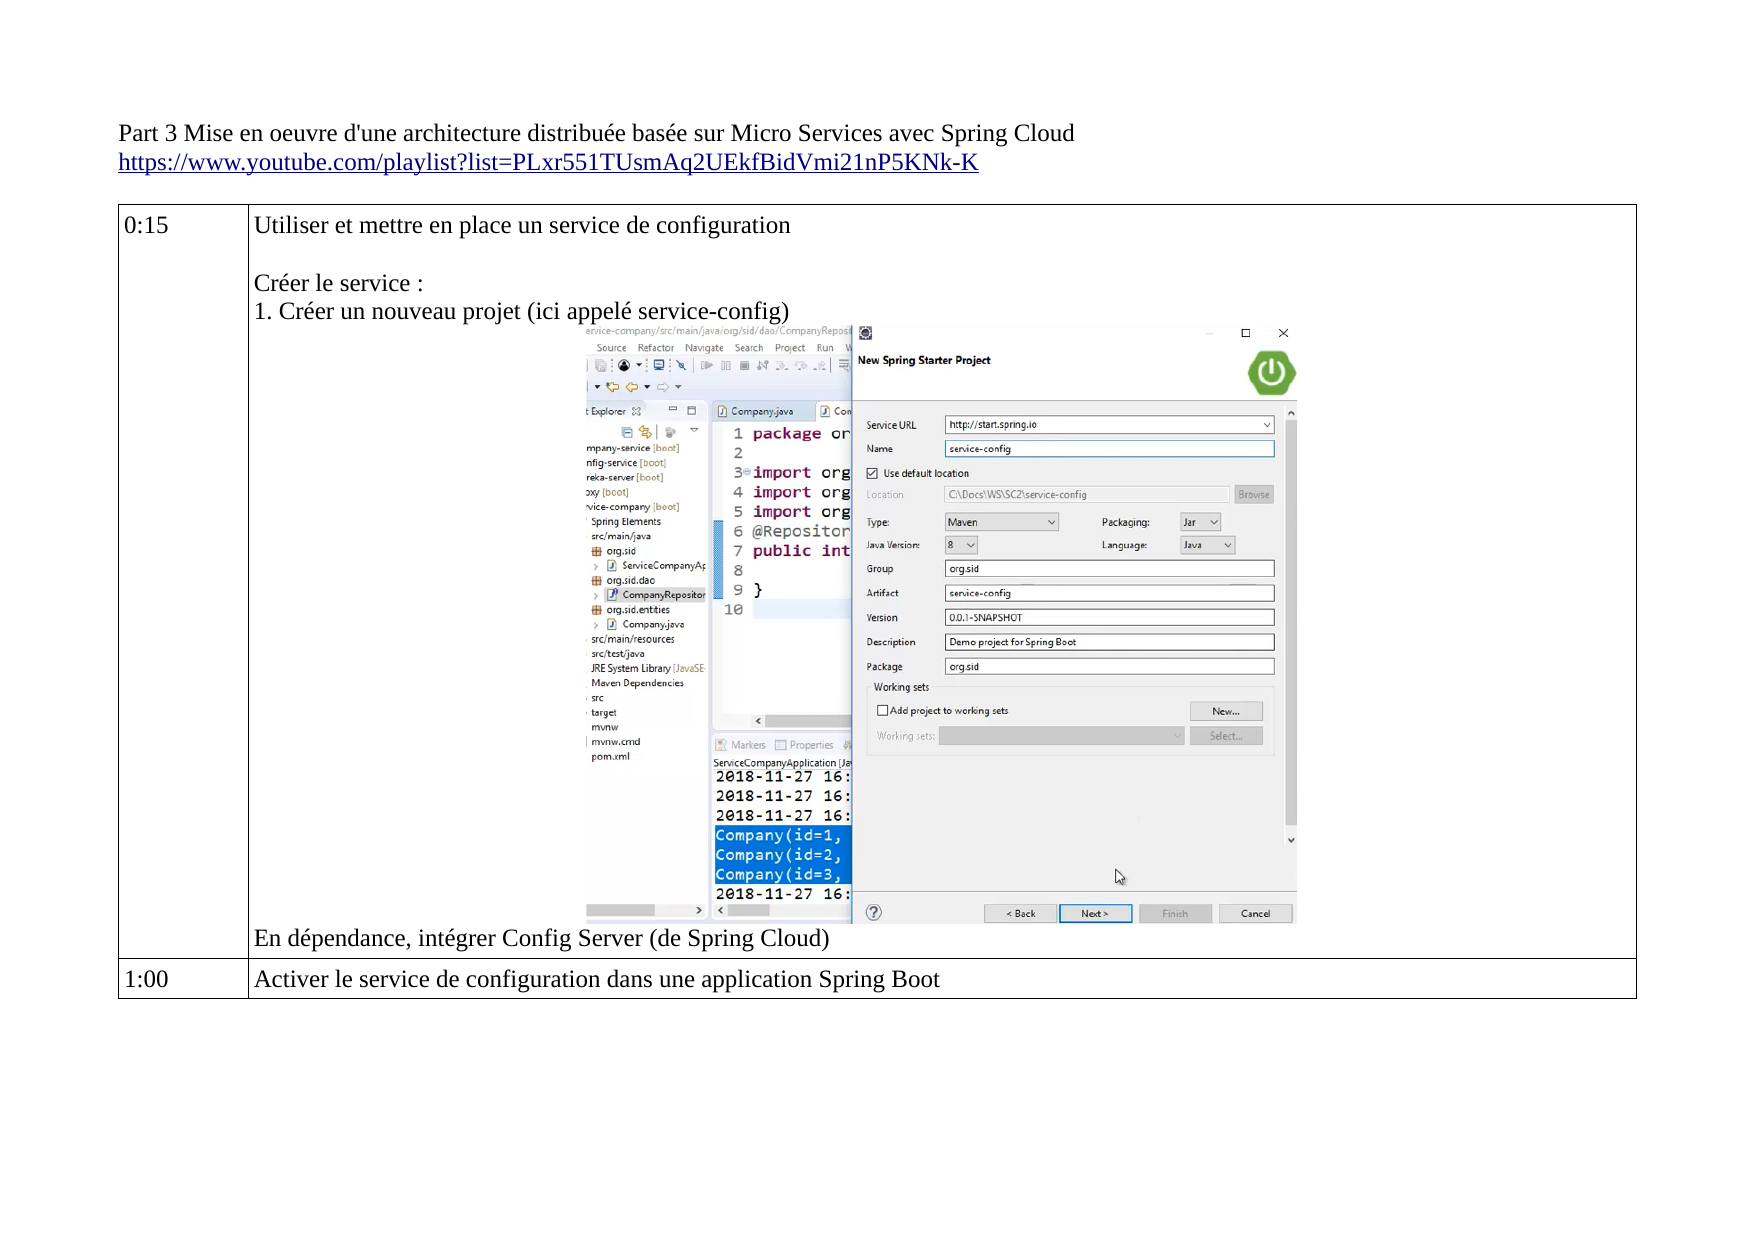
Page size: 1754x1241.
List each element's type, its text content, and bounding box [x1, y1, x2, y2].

table_header Utiliser et mettre en place un service de configuration Créer le service : 1. Créer un nouveau projet (ici appelé service-config) En dépendance, intégrer Config Server (de Spring Cloud) [249, 205, 1636, 958]
table_header 0:15 [119, 205, 248, 958]
table_cell 1:00 [119, 959, 248, 998]
table_cell Activer le service de configuration dans une application Spring Boot [249, 959, 1636, 998]
text https://www.youtube.com/playlist?list=PLxr551TUsmAq2UEkfBidVmi21nP5KNk-K [118, 147, 1636, 176]
picture [586, 325, 1298, 924]
text Part 3 Mise en oeuvre d'une architecture distribuée basée sur Micro Services avec Spring Cloud [118, 118, 1636, 147]
